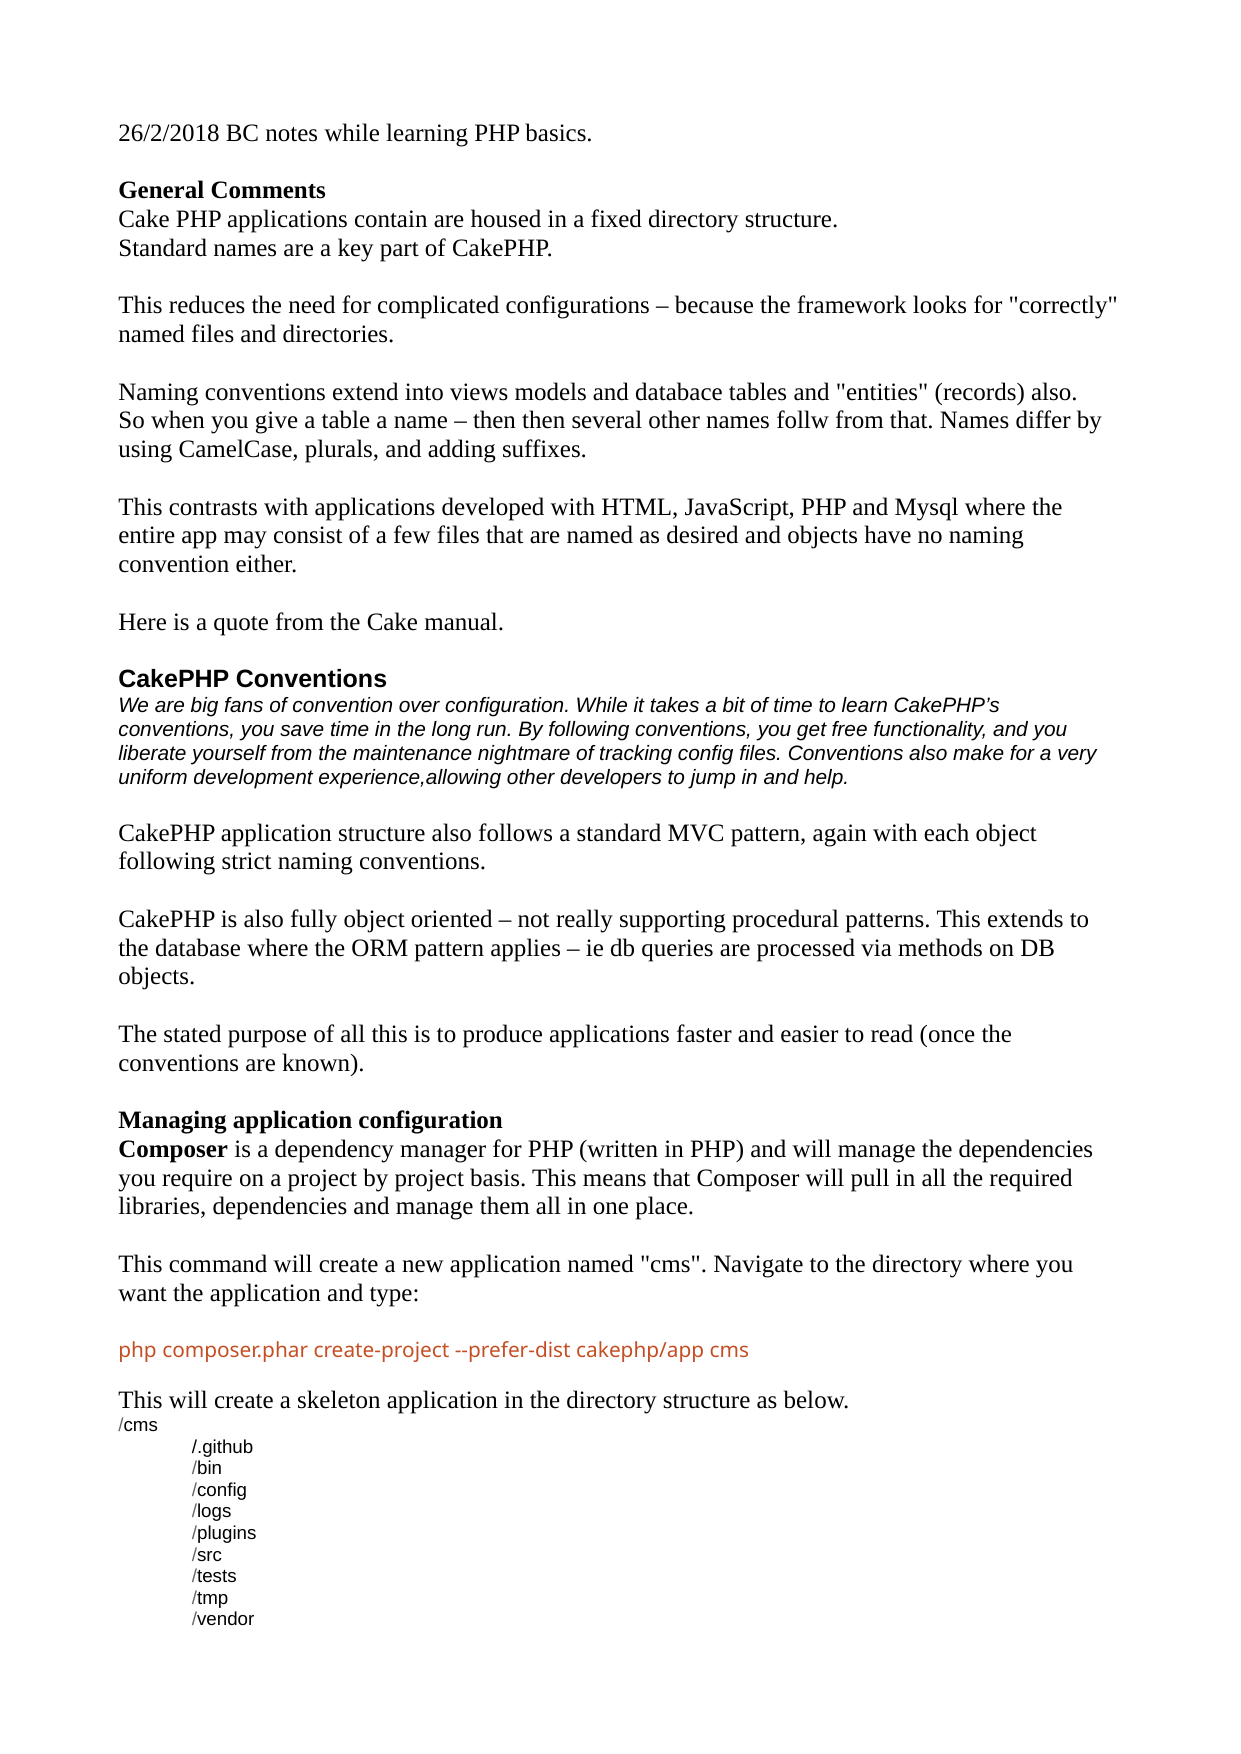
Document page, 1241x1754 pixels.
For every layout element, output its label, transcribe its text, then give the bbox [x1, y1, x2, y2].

text 26/2/2018 BC notes while learning PHP basics. [118, 118, 1122, 147]
text php composer.phar create-project --prefer-dist cakephp/app cms [118, 1335, 1122, 1364]
text So when you give a table a name – then then several other names follw from that. Names differ by using CamelCase, plurals, and adding suffixes. [118, 406, 1122, 463]
text /src [118, 1543, 1122, 1565]
text /config [118, 1479, 1122, 1500]
text Standard names are a key part of CakePHP. [118, 233, 1122, 262]
text /.github [118, 1436, 1122, 1457]
text General Comments [118, 176, 1122, 204]
text Managing application configuration [118, 1105, 1122, 1134]
text /cms [118, 1414, 1122, 1436]
text CakePHP is also fully object oriented – not really supporting procedural patterns. This extends to the database where the ORM pattern applies – ie db queries are processed via methods on DB objects. [118, 904, 1122, 990]
text /tmp [118, 1586, 1122, 1608]
text This will create a skeleton application in the directory structure as below. [118, 1385, 1122, 1414]
text /plugins [118, 1522, 1122, 1543]
text We are big fans of convention over conﬁguration. While it takes a bit of time to learn CakePHP’s conventions, you save time in the long run. By following conventions, you get free functionality, and you liberate yourself from the maintenance nightmare of tracking conﬁg ﬁles. Conventions also make for a very uniform development experience,allowing other developers to jump in and help. [118, 693, 1122, 789]
text /logs [118, 1500, 1122, 1522]
text This reduces the need for complicated configurations – because the framework looks for "correctly" named files and directories. [118, 291, 1122, 348]
text /tests [118, 1565, 1122, 1586]
text Composer is a dependency manager for PHP (written in PHP) and will manage the dependencies you require on a project by project basis. This means that Composer will pull in all the required libraries, dependencies and manage them all in one place. [118, 1134, 1122, 1220]
text CakePHP application structure also follows a standard MVC pattern, again with each object following strict naming conventions. [118, 818, 1122, 875]
text /bin [118, 1457, 1122, 1479]
text Naming conventions extend into views models and databace tables and "entities" (records) also. [118, 377, 1122, 406]
text This contrasts with applications developed with HTML, JavaScript, PHP and Mysql where the entire app may consist of a few files that are named as desired and objects have no naming convention either. [118, 492, 1122, 578]
text Here is a quote from the Cake manual. [118, 607, 1122, 636]
text Cake PHP applications contain are housed in a fixed directory structure. [118, 204, 1122, 233]
text /vendor [118, 1608, 1122, 1629]
text The stated purpose of all this is to produce applications faster and easier to read (once the conventions are known). [118, 1019, 1122, 1076]
text This command will create a new application named "cms". Navigate to the directory where you want the application and type: [118, 1249, 1122, 1306]
text CakePHP Conventions [118, 664, 1122, 693]
